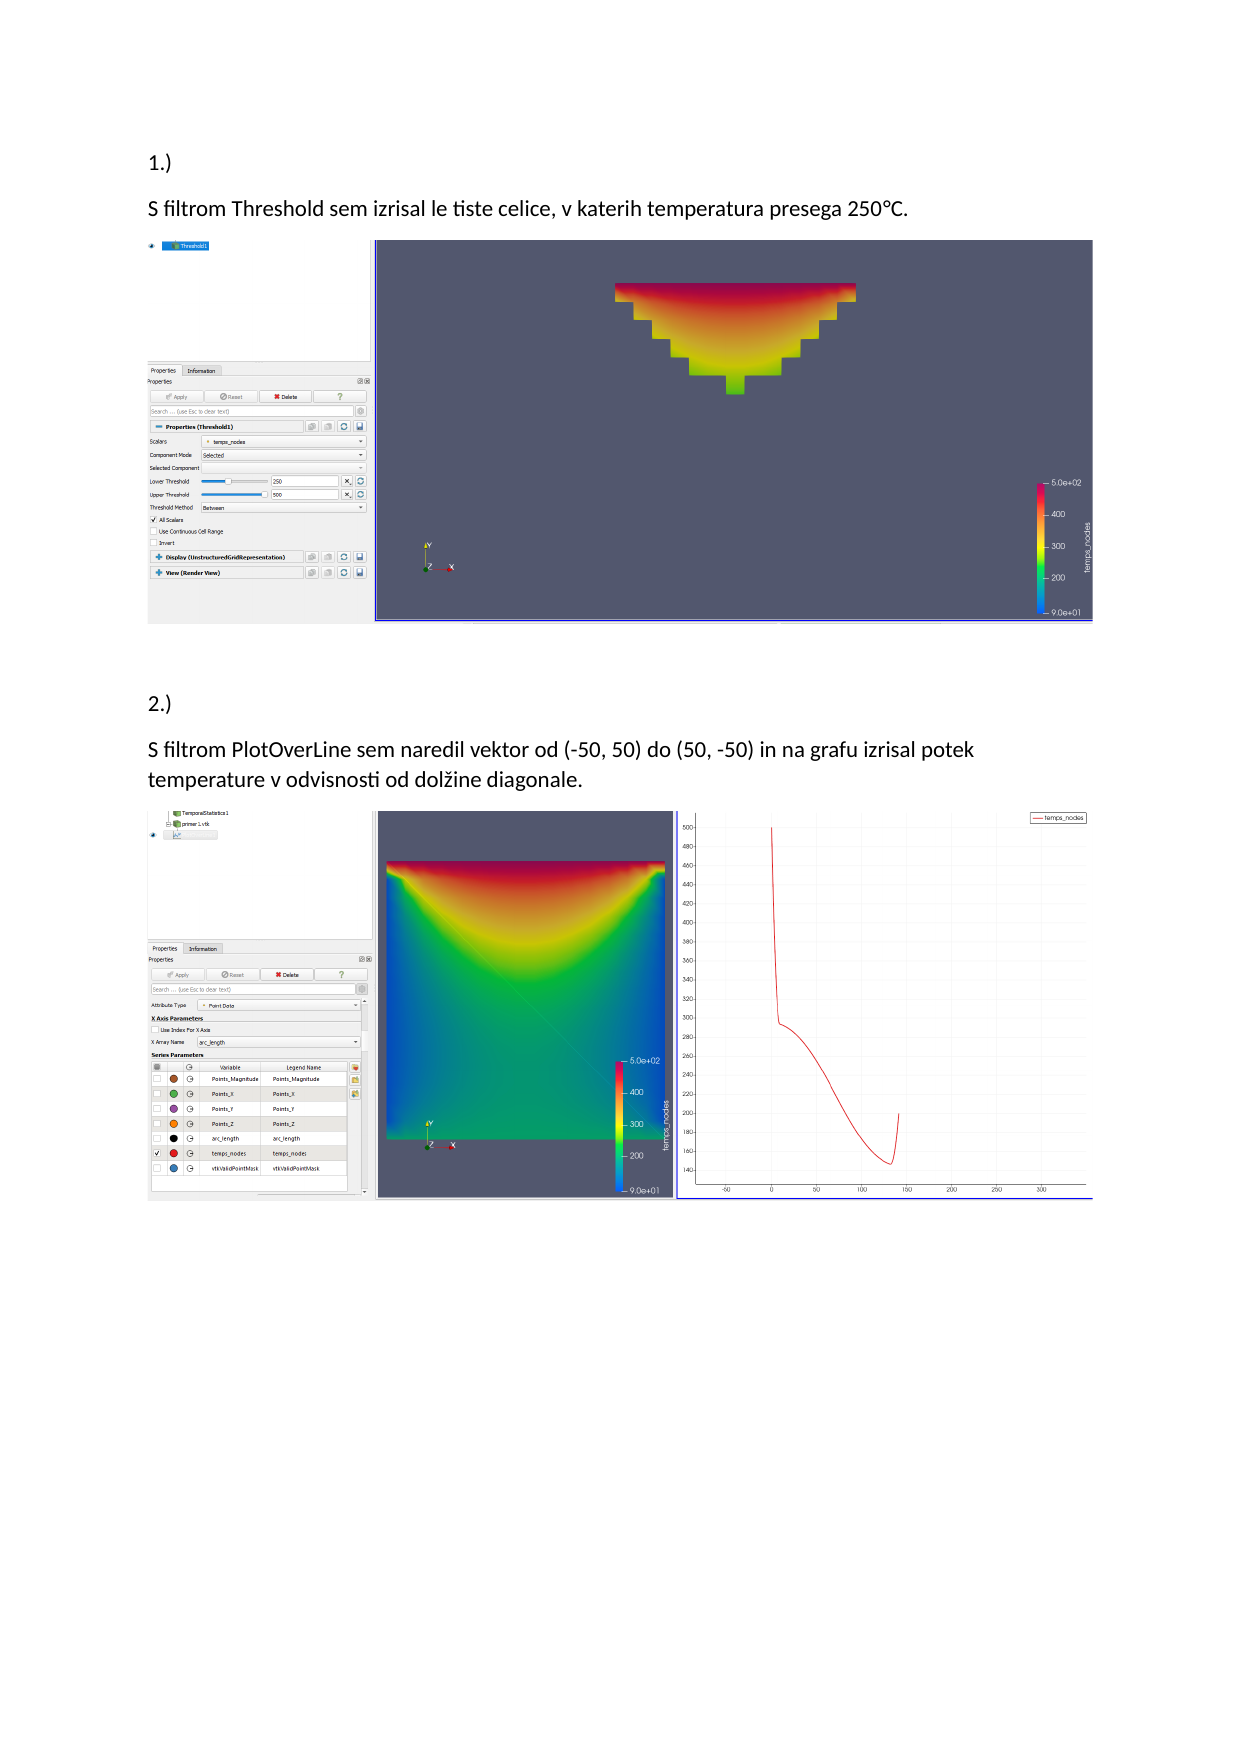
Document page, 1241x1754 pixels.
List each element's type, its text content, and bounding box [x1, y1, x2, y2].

text 2.) [148, 689, 1093, 717]
text S filtrom PlotOverLine sem naredil vektor od (-50, 50) do (50, -50) in na grafu izrisal potek temperature v odvisnosti od dolžine diagonale. [148, 735, 1093, 793]
text S filtrom Threshold sem izrisal le tiste celice, v katerih temperatura presega 250°C. [148, 194, 1093, 222]
text 1.) [148, 148, 1093, 176]
